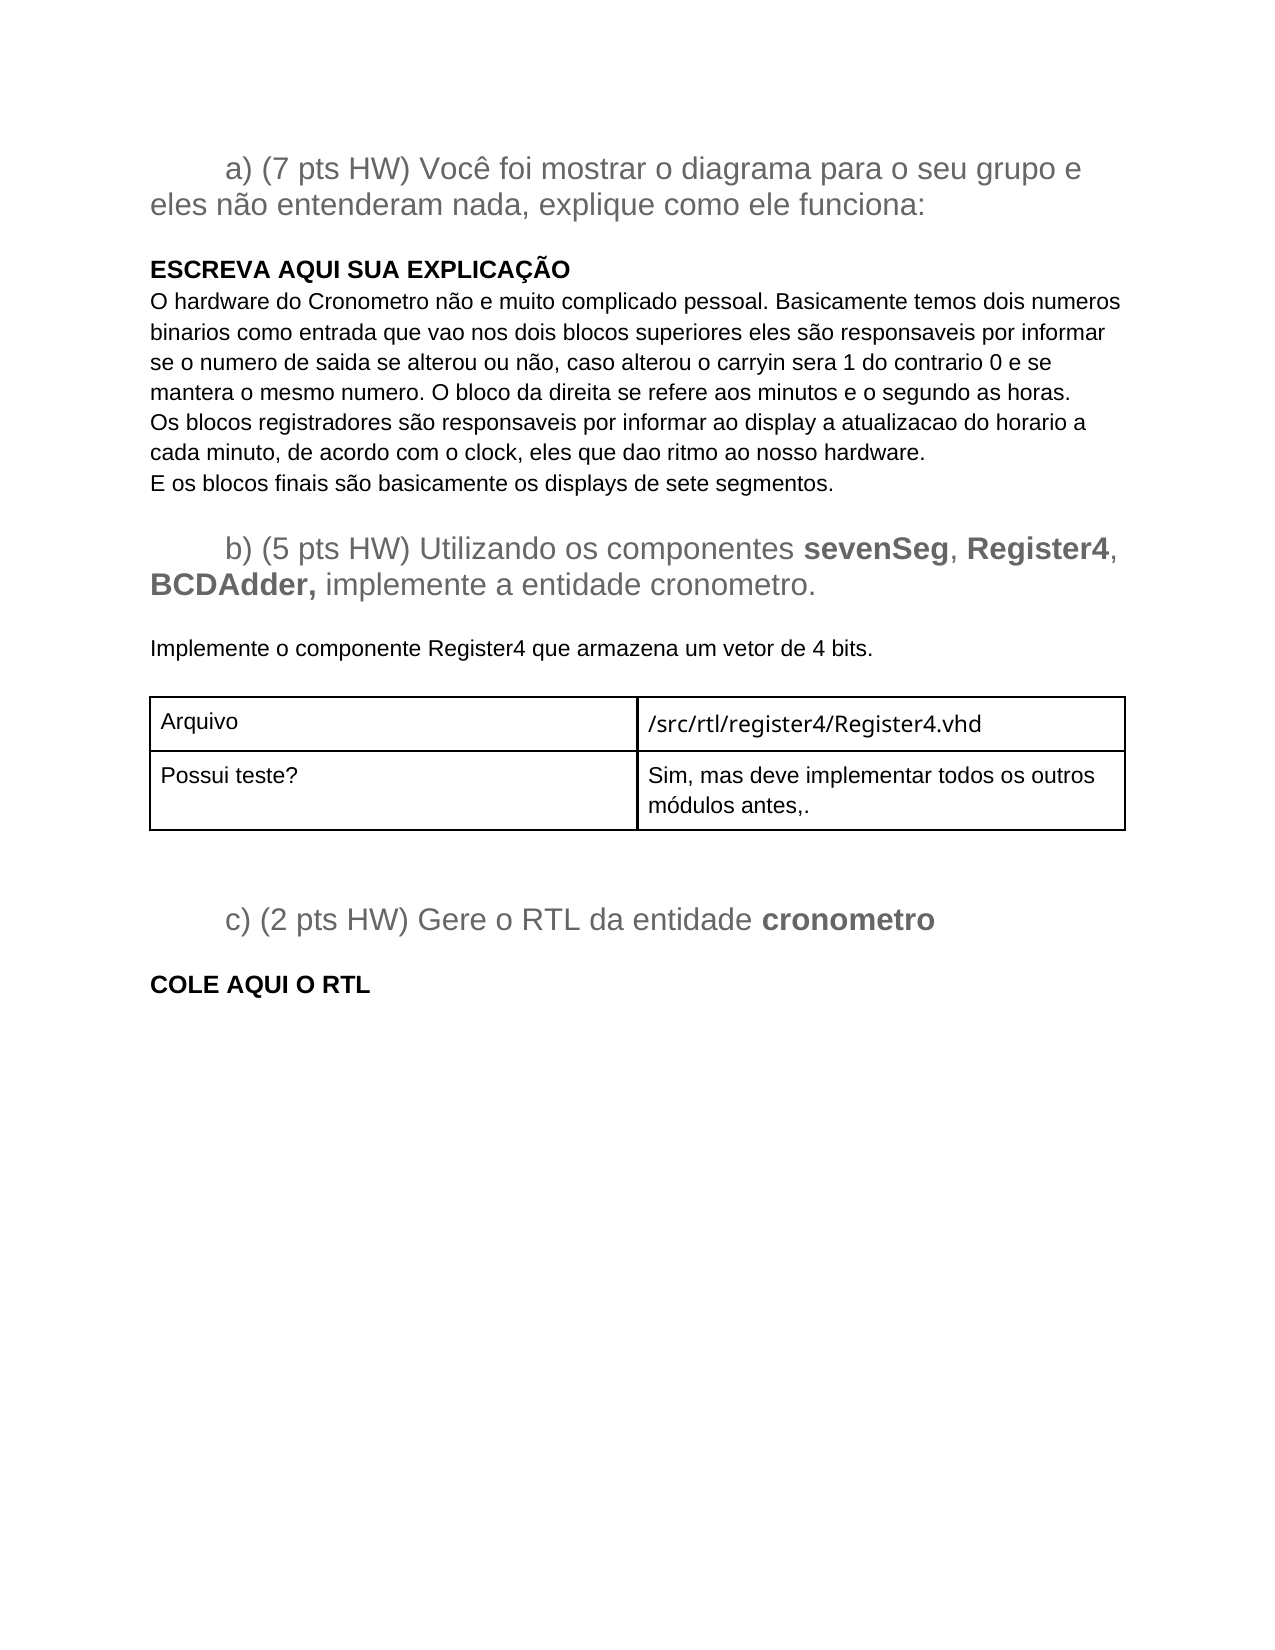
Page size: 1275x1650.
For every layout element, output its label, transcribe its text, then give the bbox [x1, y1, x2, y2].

table_header Arquivo [151, 698, 636, 750]
text E os blocos finais são basicamente os displays de sete segmentos. [150, 469, 1125, 496]
text O hardware do Cronometro não e muito complicado pessoal. Basicamente temos dois numeros binarios como entrada que vao nos dois blocos superiores eles são responsaveis por informar se o numero de saida se alterou ou não, caso alterou o carryin sera 1 do contrario 0 e se mantera o mesmo numero. O bloco da direita se refere aos minutos e o segundo as horas. [150, 288, 1125, 405]
subtitle a) (7 pts HW) Você foi mostrar o diagrama para o seu grupo e eles não entenderam nada, explique como ele funciona: [150, 150, 1125, 222]
table_header /src/rtl/register4/Register4.vhd [639, 698, 1124, 750]
text ESCREVA AQUI SUA EXPLICAÇÃO [150, 255, 1125, 284]
text Implemente o componente Register4 que armazena um vetor de 4 bits. [150, 635, 1125, 661]
text Os blocos registradores são responsaveis por informar ao display a atualizacao do horario a cada minuto, de acordo com o clock, eles que dao ritmo ao nosso hardware. [150, 409, 1125, 466]
table_cell Possui teste? [151, 752, 636, 829]
subtitle c) (2 pts HW) Gere o RTL da entidade cronometro [150, 901, 1125, 936]
text COLE AQUI O RTL [150, 970, 1125, 998]
subtitle b) (5 pts HW) Utilizando os componentes sevenSeg, Register4, BCDAdder, implemente a entidade cronometro. [150, 530, 1125, 602]
table_cell Sim, mas deve implementar todos os outros módulos antes,. [639, 752, 1124, 829]
